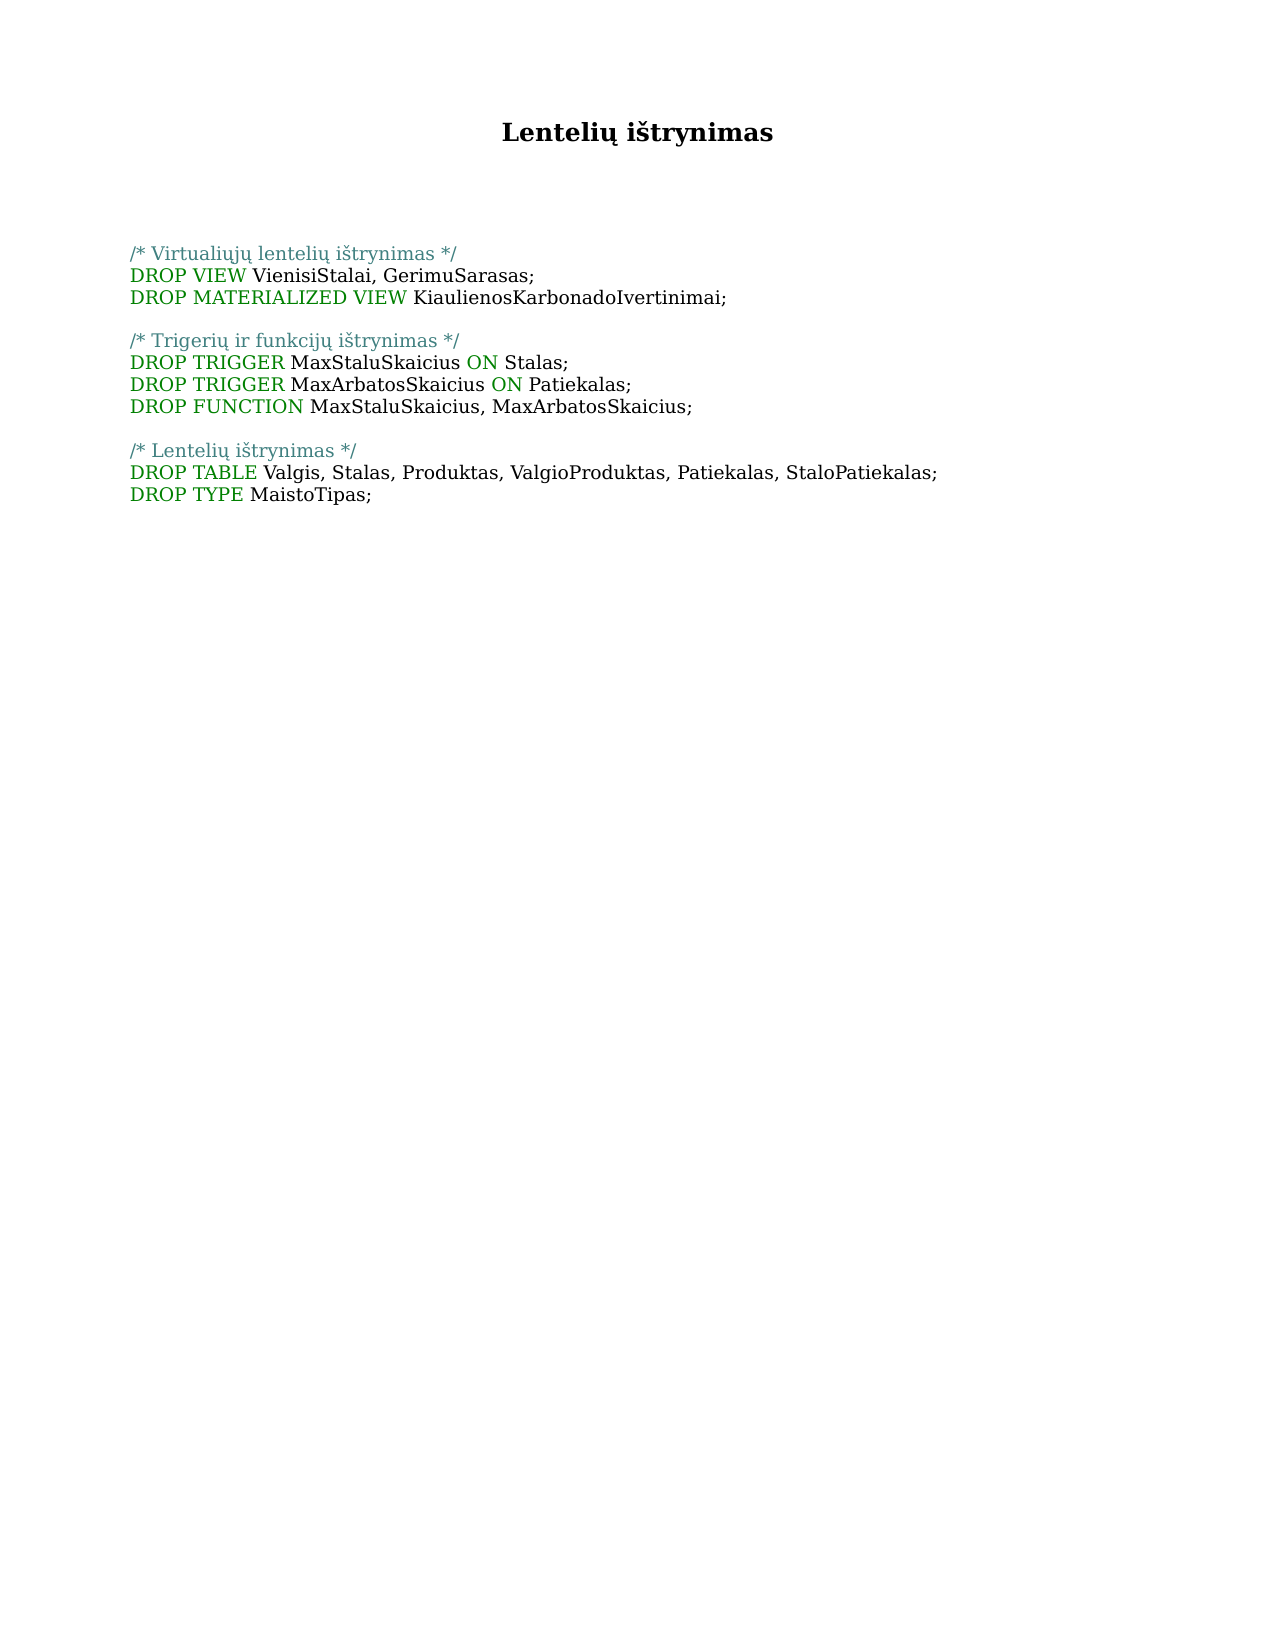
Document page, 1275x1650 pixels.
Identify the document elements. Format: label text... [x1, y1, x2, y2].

text Lentelių ištrynimas [118, 118, 1157, 147]
